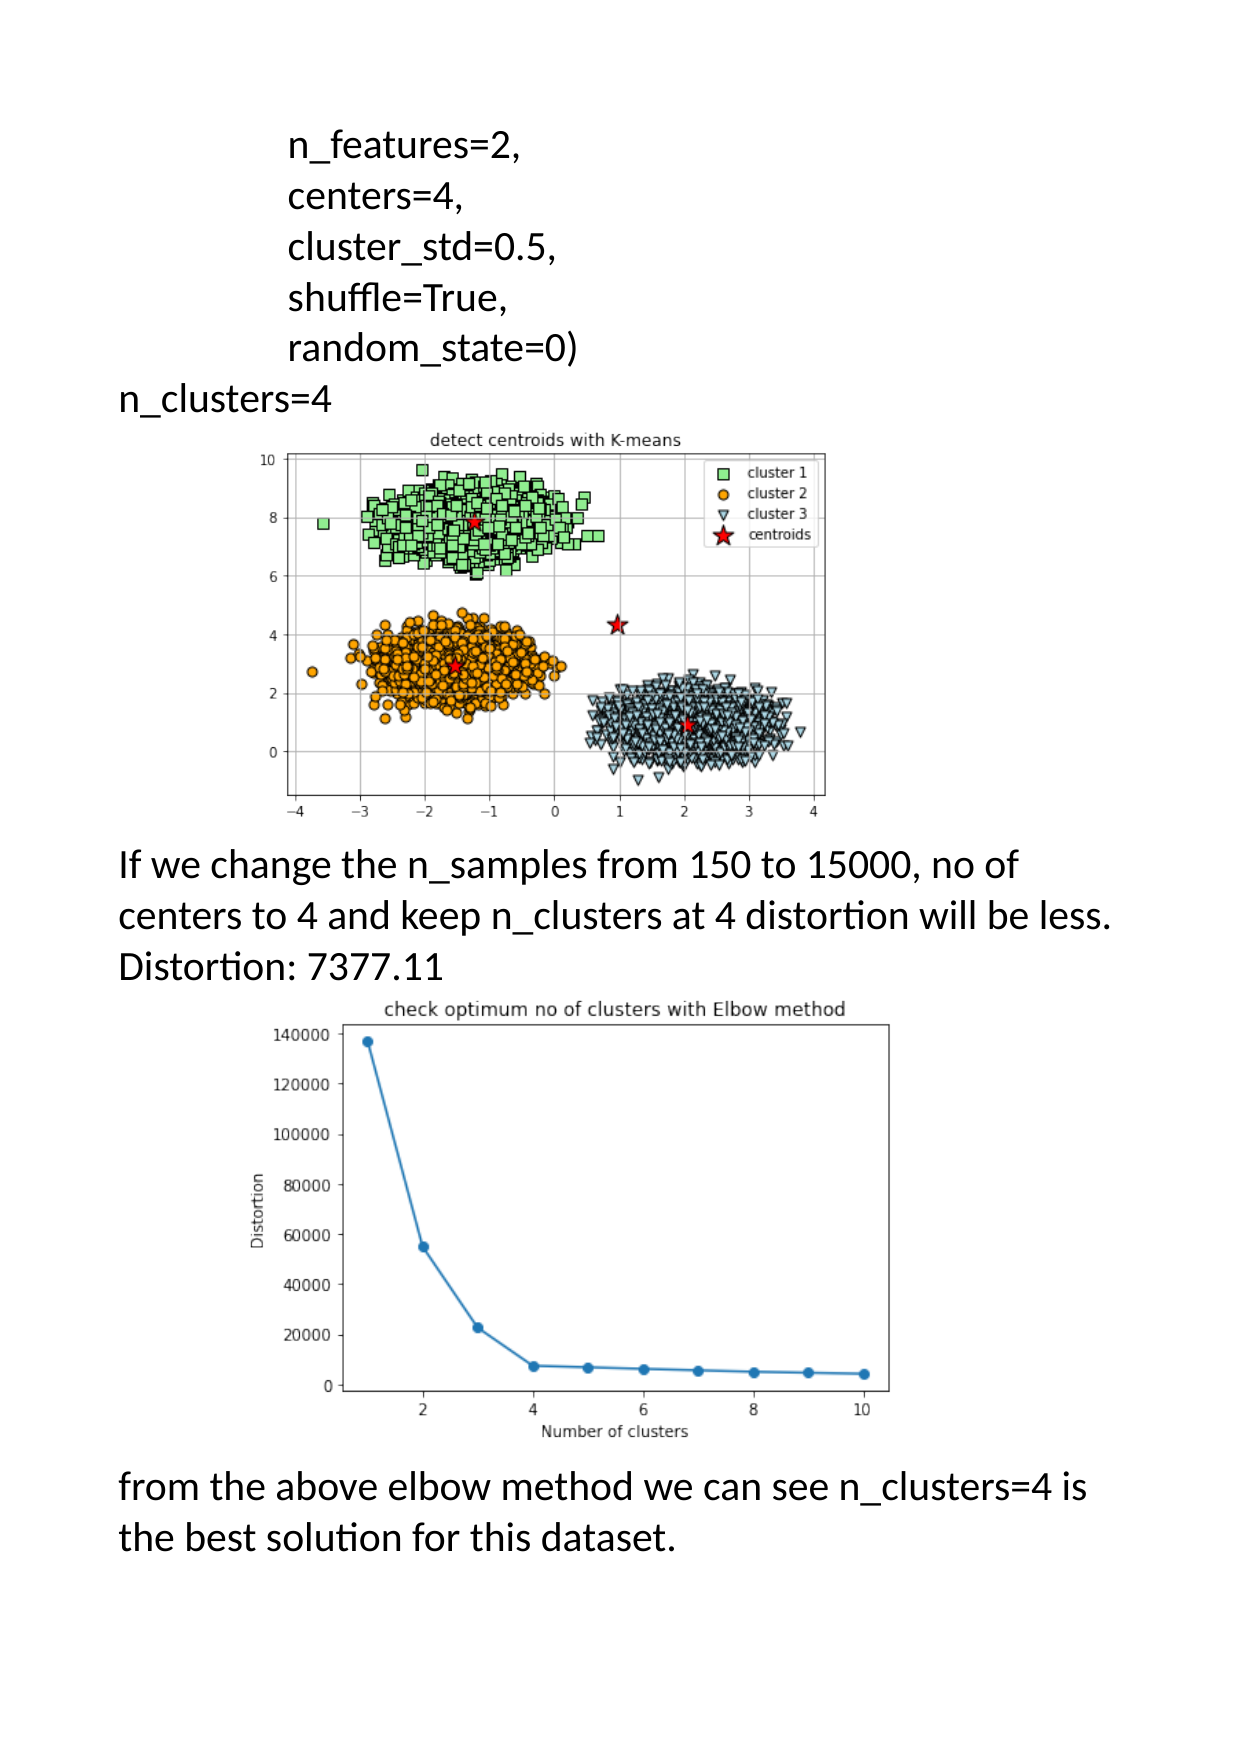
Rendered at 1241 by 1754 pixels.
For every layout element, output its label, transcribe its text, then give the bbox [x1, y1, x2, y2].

picture [250, 423, 833, 828]
text random_state=0) [118, 321, 1122, 372]
text shuffle=True, [118, 271, 1122, 321]
text If we change the n_samples from 150 to 15000, no of centers to 4 and keep n_clusters at 4 distortion will be less. [118, 838, 1122, 940]
text Distortion: 7377.11 [118, 940, 1122, 991]
text n_features=2, [118, 118, 1122, 169]
text n_clusters=4 [118, 372, 1122, 423]
text cluster_std=0.5, [118, 220, 1122, 271]
picture [240, 991, 898, 1450]
text centers=4, [118, 169, 1122, 220]
text from the above elbow method we can see n_clusters=4 is the best solution for this dataset. [118, 1460, 1122, 1562]
